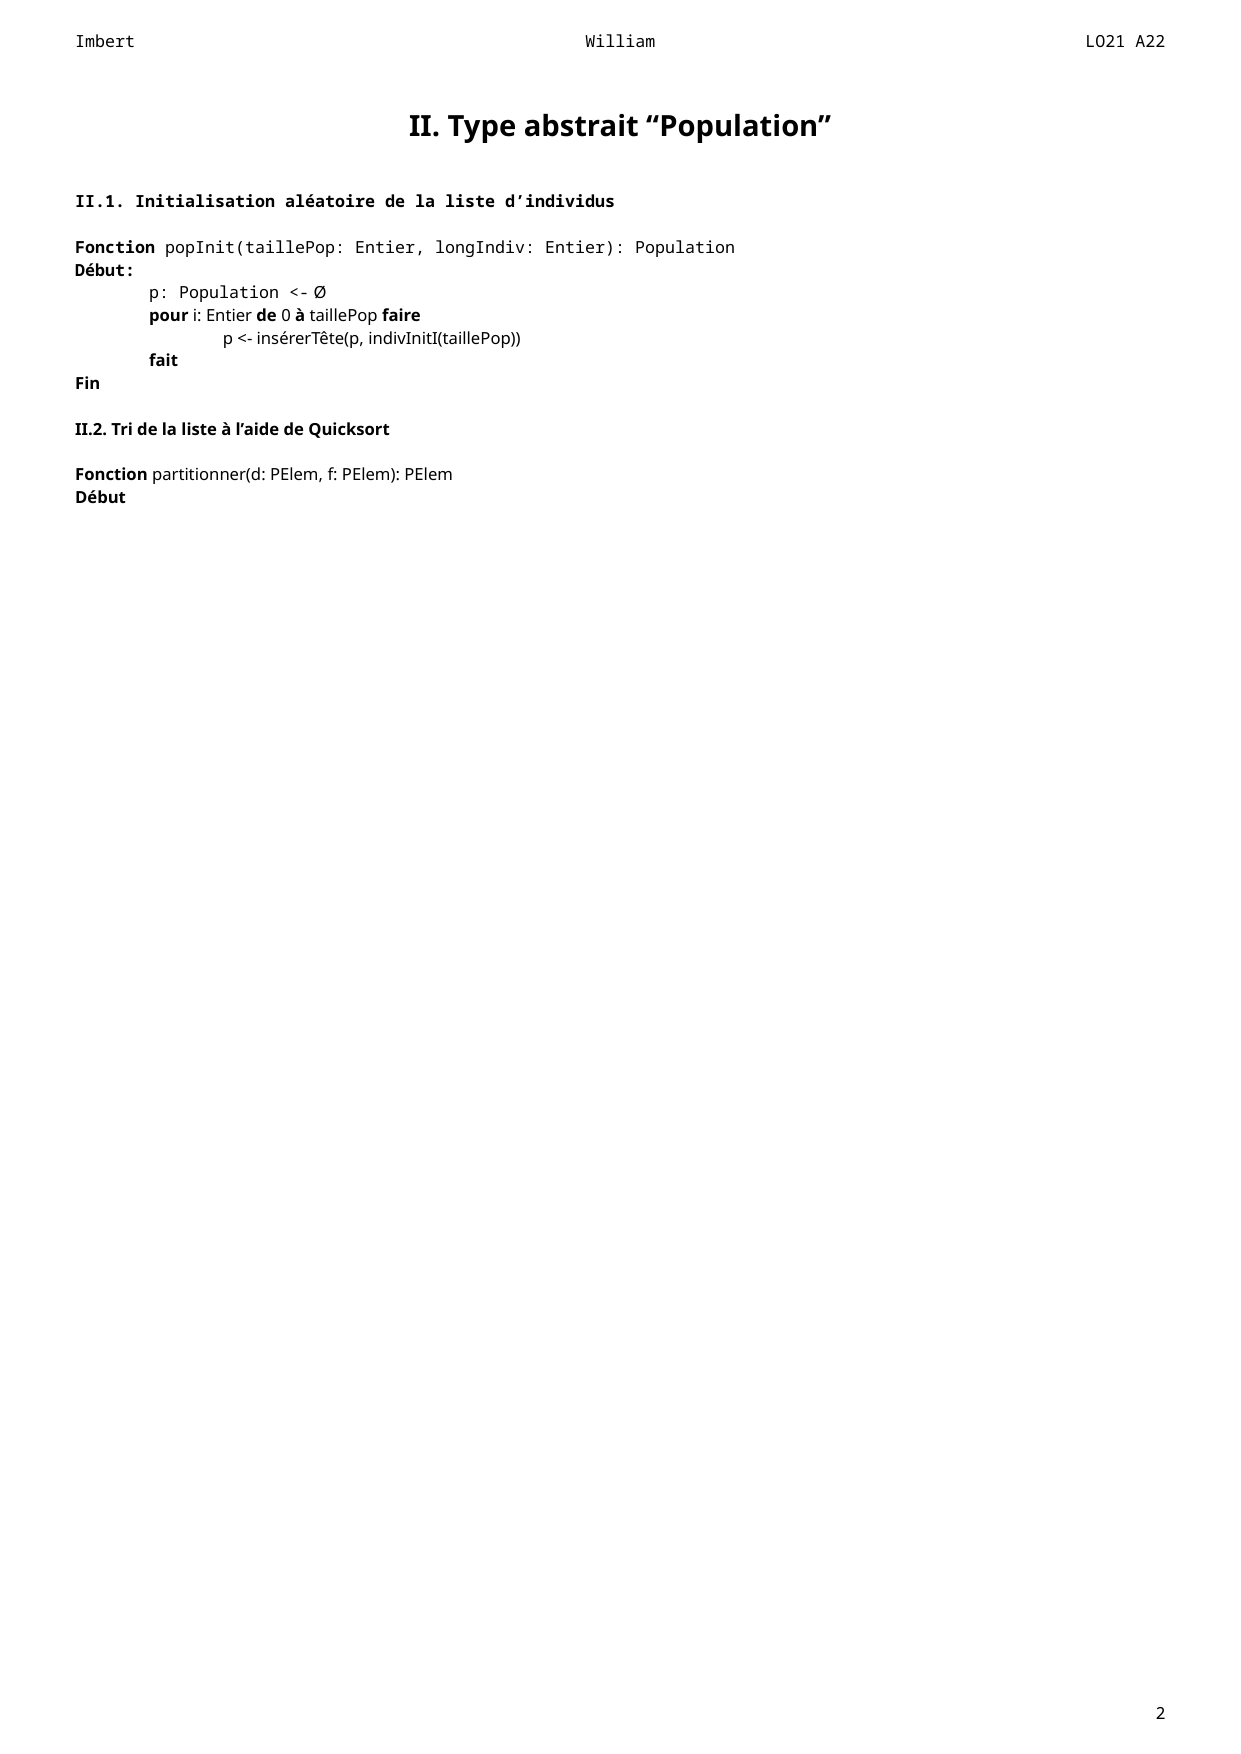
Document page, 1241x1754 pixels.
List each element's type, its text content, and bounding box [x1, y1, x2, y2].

text Début [75, 485, 1165, 508]
text Fin [75, 372, 1165, 394]
text Fonction popInit(taillePop: Entier, longIndiv: Entier): Population [75, 235, 1165, 258]
text fait [75, 349, 1165, 372]
text Fonction partitionner(d: PElem, f: PElem): PElem [75, 462, 1165, 485]
text II.1. Initialisation aléatoire de la liste d’individus [75, 190, 1165, 213]
text II.2. Tri de la liste à l’aide de Quicksort [75, 417, 1165, 440]
text p <- insérerTête(p, indivInitI(taillePop)) [75, 326, 1165, 349]
text p: Population <- Ø [75, 281, 1165, 303]
text II. Type abstrait “Population” [75, 105, 1165, 144]
text pour i: Entier de 0 à taillePop faire [75, 303, 1165, 326]
text Début: [75, 258, 1165, 281]
